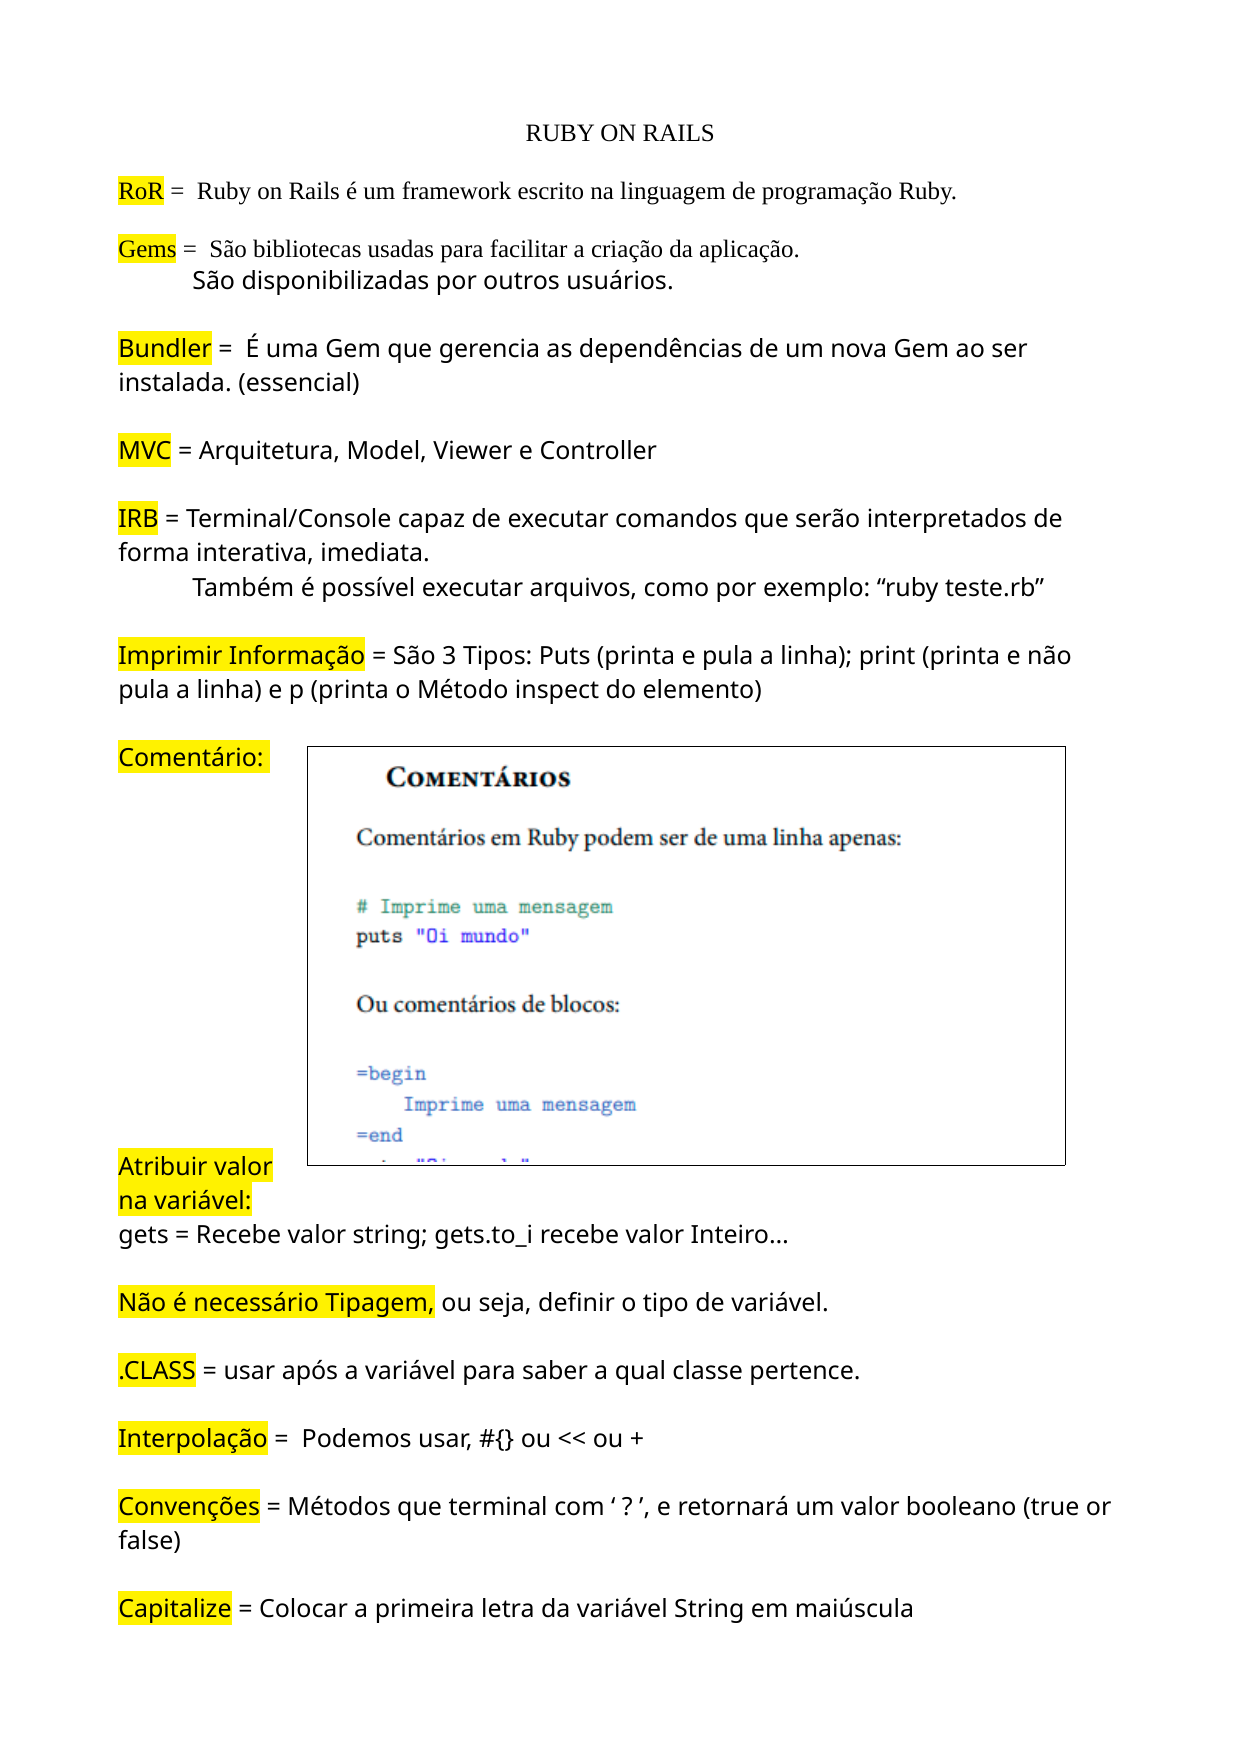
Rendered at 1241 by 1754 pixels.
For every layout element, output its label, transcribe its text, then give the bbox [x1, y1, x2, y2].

text Atribuir valor na variável: [118, 1148, 1122, 1216]
text São disponibilizadas por outros usuários. [118, 263, 1122, 297]
text MVC = Arquitetura, Model, Viewer e Controller [118, 433, 1122, 467]
text Imprimir Informação = São 3 Tipos: Puts (printa e pula a linha); print (printa e não pula a linha) e p (printa o Método inspect do elemento) [118, 637, 1122, 705]
text Comentário: [118, 739, 1122, 773]
text .CLASS = usar após a variável para saber a qual classe pertence. [118, 1353, 1122, 1387]
text Convenções = Métodos que terminal com ‘ ? ’, e retornará um valor booleano (true or false) [118, 1489, 1122, 1557]
text Não é necessário Tipagem, ou seja, definir o tipo de variável. [118, 1284, 1122, 1318]
text Também é possível executar arquivos, como por exemplo: “ruby teste.rb” [118, 569, 1122, 603]
text Capitalize = Colocar a primeira letra da variável String em maiúscula [118, 1591, 1122, 1625]
text Bundler = É uma Gem que gerencia as dependências de um nova Gem ao ser instalada. (essencial) [118, 331, 1122, 399]
text [308, 747, 1065, 1165]
text Interpolação = Podemos usar, #{} ou << ou + [118, 1421, 1122, 1455]
text RoR = Ruby on Rails é um framework escrito na linguagem de programação Ruby. [118, 176, 1122, 205]
text gets = Recebe valor string; gets.to_i recebe valor Inteiro… [118, 1216, 1122, 1250]
text IRB = Terminal/Console capaz de executar comandos que serão interpretados de forma interativa, imediata. [118, 501, 1122, 569]
text Gems = São bibliotecas usadas para facilitar a criação da aplicação. [118, 234, 1122, 263]
picture [310, 748, 1062, 1162]
